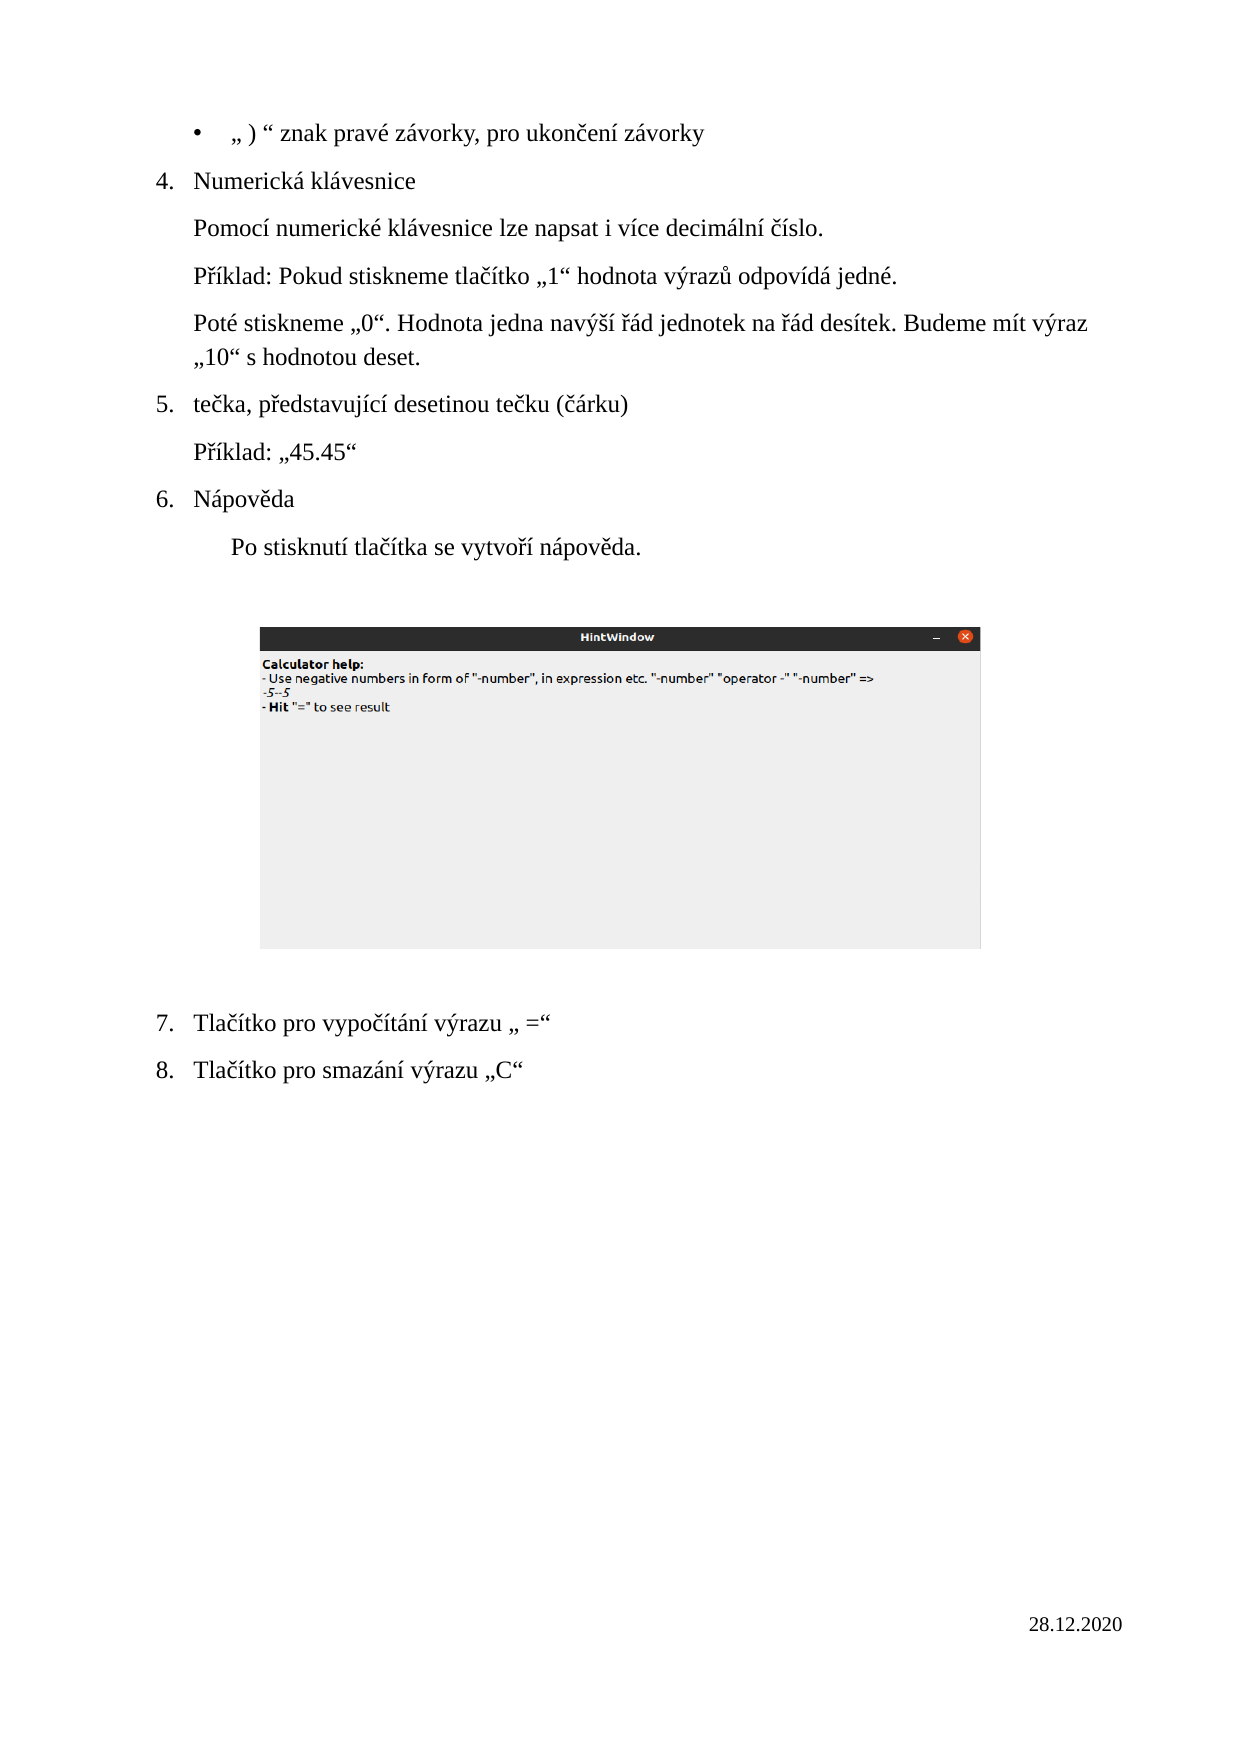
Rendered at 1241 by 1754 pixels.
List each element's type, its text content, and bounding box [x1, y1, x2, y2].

list Tlačítko pro vypočítání výrazu „ =“ [156, 1008, 1122, 1037]
list Příklad: „45.45“ [156, 437, 1122, 466]
list Nápověda [156, 484, 1122, 513]
list Tlačítko pro smazání výrazu „C“ [156, 1056, 1122, 1084]
list Příklad: Pokud stiskneme tlačítko „1“ hodnota výrazů odpovídá jedné. [156, 261, 1122, 290]
list Poté stiskneme „0“. Hodnota jedna navýší řád jednotek na řád desítek. Budeme mít výraz „10“ s hodnotou deset. [156, 308, 1122, 370]
list Pomocí numerické klávesnice lze napsat i více decimální číslo. [156, 213, 1122, 242]
picture [259, 627, 981, 949]
list tečka, představující desetinou tečku (čárku) [156, 389, 1122, 418]
list Po stisknutí tlačítka se vytvoří nápověda. [193, 532, 1122, 561]
list „ ) “ znak pravé závorky, pro ukončení závorky [193, 118, 1122, 147]
list Numerická klávesnice [156, 166, 1122, 194]
